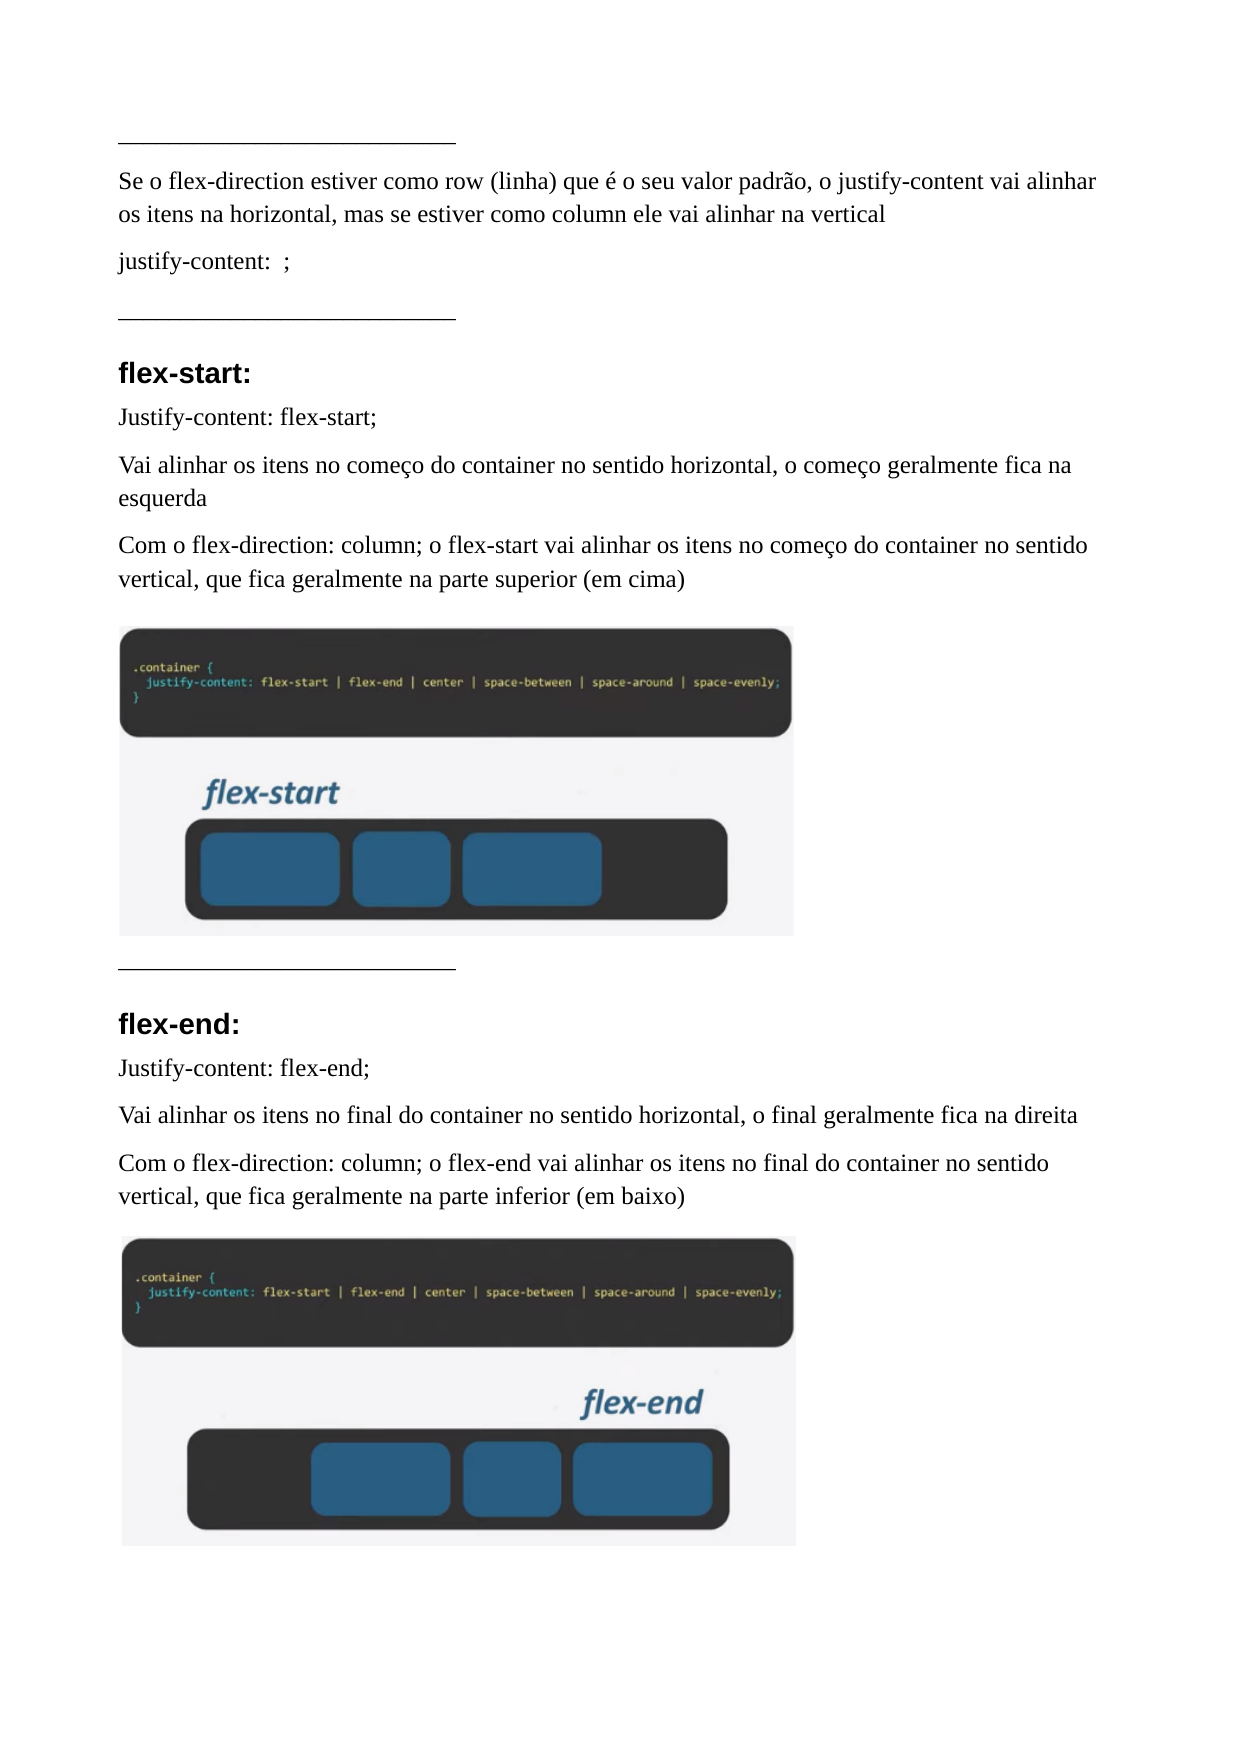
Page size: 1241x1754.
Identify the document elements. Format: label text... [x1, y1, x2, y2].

text ___________________________ [118, 118, 1122, 147]
text Justify-content: flex-end; [118, 1053, 1122, 1082]
subtitle flex-start: [118, 356, 1122, 390]
text Vai alinhar os itens no começo do container no sentido horizontal, o começo geralmente fica na esquerda [118, 450, 1122, 512]
picture [119, 626, 794, 936]
text justify-content: ; [118, 246, 1122, 275]
text Vai alinhar os itens no final do container no sentido horizontal, o final geralmente fica na direita [118, 1101, 1122, 1129]
text ___________________________ [118, 294, 1122, 323]
text ___________________________ [118, 944, 1122, 973]
text Com o flex-direction: column; o flex-end vai alinhar os itens no final do container no sentido vertical, que fica geralmente na parte inferior (em baixo) [118, 1148, 1122, 1210]
picture [121, 1236, 796, 1546]
subtitle flex-end: [118, 1007, 1122, 1040]
text Com o flex-direction: column; o flex-start vai alinhar os itens no começo do container no sentido vertical, que fica geralmente na parte superior (em cima) [118, 531, 1122, 592]
text Justify-content: flex-start; [118, 402, 1122, 431]
text Se o flex-direction estiver como row (linha) que é o seu valor padrão, o justify-content vai alinhar os itens na horizontal, mas se estiver como column ele vai alinhar na vertical [118, 166, 1122, 227]
